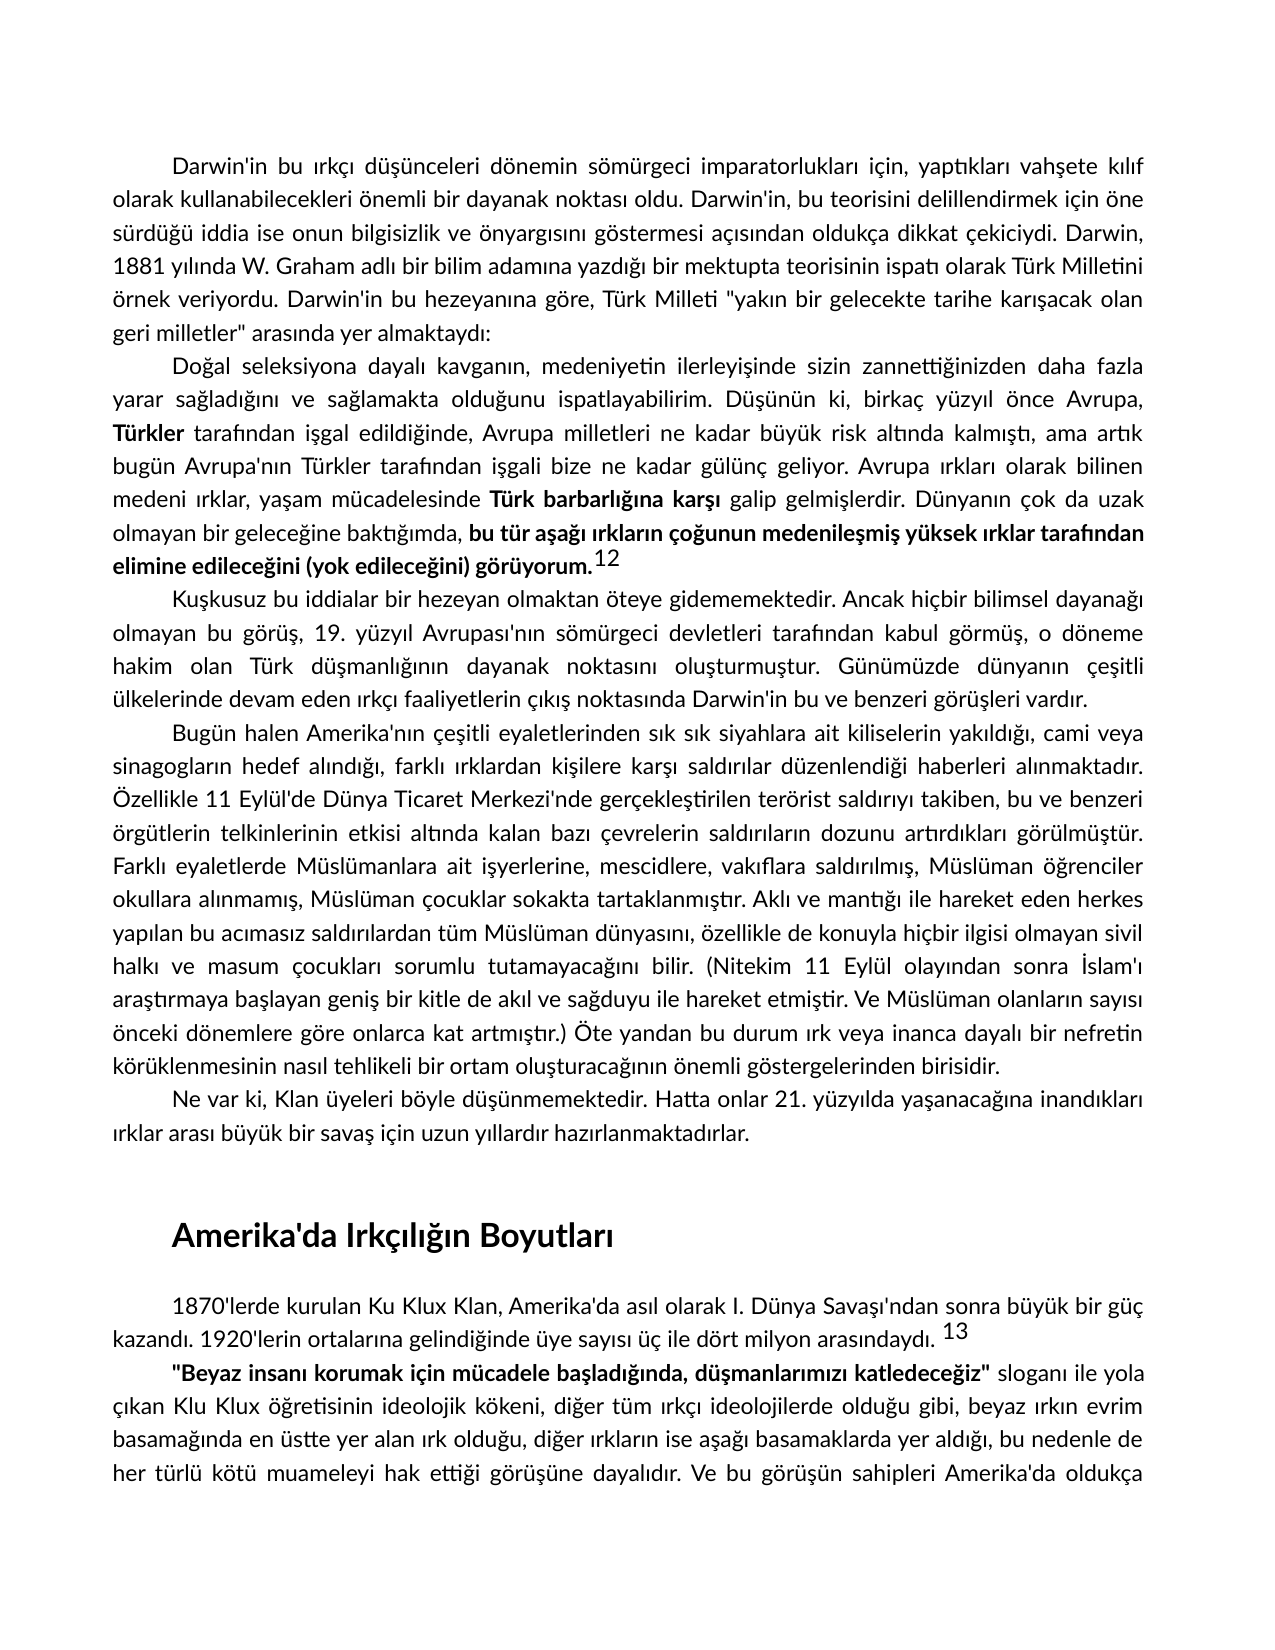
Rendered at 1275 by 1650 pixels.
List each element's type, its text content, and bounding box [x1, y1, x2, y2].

text Darwin'in bu ırkçı düşünceleri dönemin sömürgeci imparatorlukları için, yaptıkları vahşete kılıf olarak kullanabilecekleri önemli bir dayanak noktası oldu. Darwin'in, bu teorisini delillendirmek için öne sürdüğü iddia ise onun bilgisizlik ve önyargısını göstermesi açısından oldukça dikkat çekiciydi. Darwin, 1881 yılında W. Graham adlı bir bilim adamına yazdığı bir mektupta teorisinin ispatı olarak Türk Milletini örnek veriyordu. Darwin'in bu hezeyanına göre, Türk Milleti "yakın bir gelecekte tarihe karışacak olan geri milletler" arasında yer almaktaydı: [112, 148, 1145, 348]
text Bugün halen Amerika'nın çeşitli eyaletlerinden sık sık siyahlara ait kiliselerin yakıldığı, cami veya sinagogların hedef alındığı, farklı ırklardan kişilere karşı saldırılar düzenlendiği haberleri alınmaktadır. Özellikle 11 Eylül'de Dünya Ticaret Merkezi'nde gerçekleştirilen terörist saldırıyı takiben, bu ve benzeri örgütlerin telkinlerinin etkisi altında kalan bazı çevrelerin saldırıların dozunu artırdıkları görülmüştür. Farklı eyaletlerde Müslümanlara ait işyerlerine, mescidlere, vakıflara saldırılmış, Müslüman öğrenciler okullara alınmamış, Müslüman çocuklar sokakta tartaklanmıştır. Aklı ve mantığı ile hareket eden herkes yapılan bu acımasız saldırılardan tüm Müslüman dünyasını, özellikle de konuyla hiçbir ilgisi olmayan sivil halkı ve masum çocukları sorumlu tutamayacağını bilir. (Nitekim 11 Eylül olayından sonra İslam'ı araştırmaya başlayan geniş bir kitle de akıl ve sağduyu ile hareket etmiştir. Ve Müslüman olanların sayısı önceki dönemlere göre onlarca kat artmıştır.) Öte yandan bu durum ırk veya inanca dayalı bir nefretin körüklenmesinin nasıl tehlikeli bir ortam oluşturacağının önemli göstergelerinden birisidir. [112, 714, 1145, 1081]
text 1870'lerde kurulan Ku Klux Klan, Amerika'da asıl olarak I. Dünya Savaşı'ndan sonra büyük bir güç kazandı. 1920'lerin ortalarına gelindiğinde üye sayısı üç ile dört milyon arasındaydı. 13 [112, 1288, 1145, 1354]
subtitle Amerika'da Irkçılığın Boyutları [112, 1214, 1162, 1254]
text Kuşkusuz bu iddialar bir hezeyan olmaktan öteye gidememektedir. Ancak hiçbir bilimsel dayanağı olmayan bu görüş, 19. yüzyıl Avrupası'nın sömürgeci devletleri tarafından kabul görmüş, o döneme hakim olan Türk düşmanlığının dayanak noktasını oluşturmuştur. Günümüzde dünyanın çeşitli ülkelerinde devam eden ırkçı faaliyetlerin çıkış noktasında Darwin'in bu ve benzeri görüşleri vardır. [112, 581, 1145, 714]
text Doğal seleksiyona dayalı kavganın, medeniyetin ilerleyişinde sizin zannettiğinizden daha fazla yarar sağladığını ve sağlamakta olduğunu ispatlayabilirim. Düşünün ki, birkaç yüzyıl önce Avrupa, Türkler tarafından işgal edildiğinde, Avrupa milletleri ne kadar büyük risk altında kalmıştı, ama artık bugün Avrupa'nın Türkler tarafından işgali bize ne kadar gülünç geliyor. Avrupa ırkları olarak bilinen medeni ırklar, yaşam mücadelesinde Türk barbarlığına karşı galip gelmişlerdir. Dünyanın çok da uzak olmayan bir geleceğine baktığımda, bu tür aşağı ırkların çoğunun medenileşmiş yüksek ırklar tarafından elimine edileceğini (yok edileceğini) görüyorum.12 [112, 348, 1145, 581]
text Ne var ki, Klan üyeleri böyle düşünmemektedir. Hatta onlar 21. yüzyılda yaşanacağına inandıkları ırklar arası büyük bir savaş için uzun yıllardır hazırlanmaktadırlar. [112, 1081, 1145, 1148]
text "Beyaz insanı korumak için mücadele başladığında, düşmanlarımızı katledeceğiz" sloganı ile yola çıkan Klu Klux öğretisinin ideolojik kökeni, diğer tüm ırkçı ideolojilerde olduğu gibi, beyaz ırkın evrim basamağında en üstte yer alan ırk olduğu, diğer ırkların ise aşağı basamaklarda yer aldığı, bu nedenle de her türlü kötü muameleyi hak ettiği görüşüne dayalıdır. Ve bu görüşün sahipleri Amerika'da oldukça [112, 1354, 1145, 1488]
